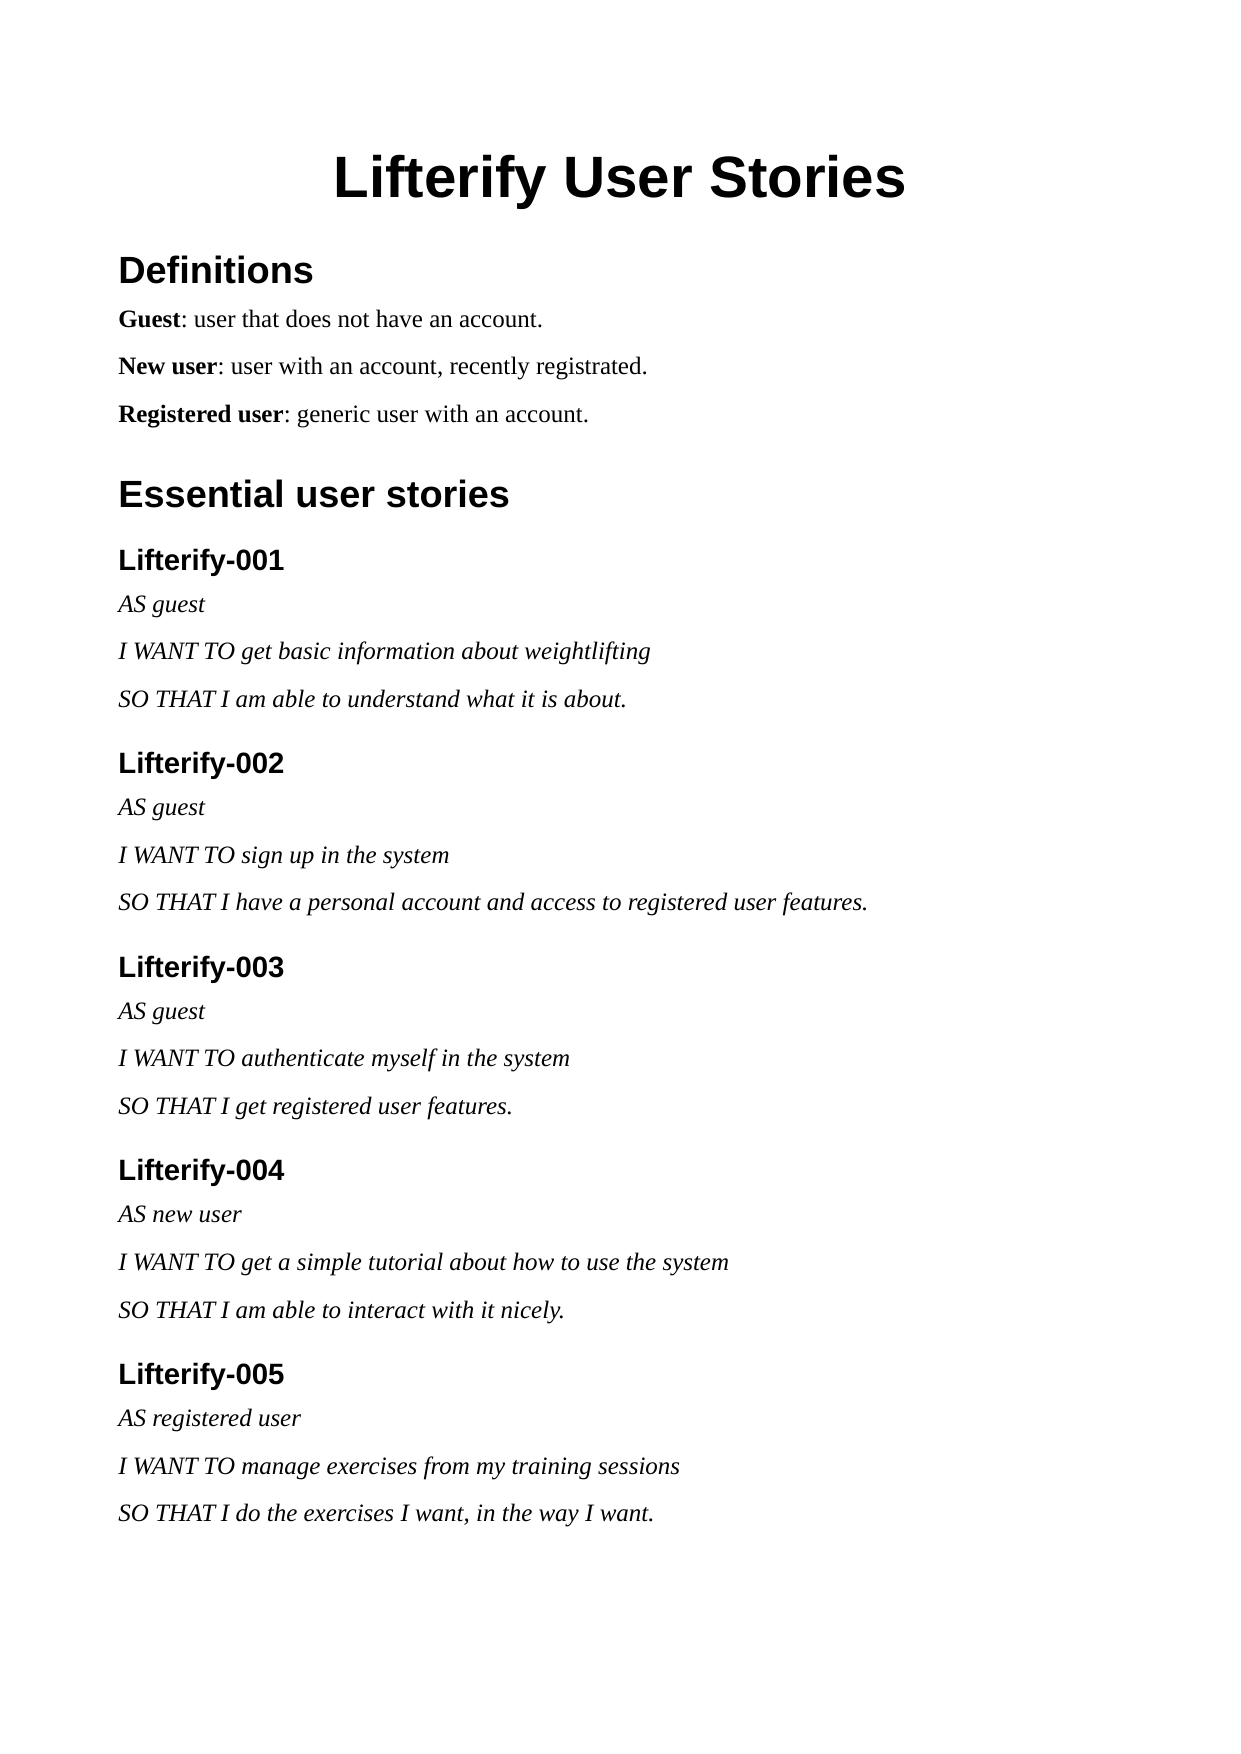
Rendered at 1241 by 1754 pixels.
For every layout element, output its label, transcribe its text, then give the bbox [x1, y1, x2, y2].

subtitle Lifterify-001 [118, 542, 1122, 576]
subtitle Definitions [118, 248, 1122, 291]
subtitle Lifterify-005 [118, 1357, 1122, 1391]
text AS guest [118, 589, 1122, 617]
text I WANT TO get basic information about weightlifting [118, 636, 1122, 665]
text SO THAT I do the exercises I want, in the way I want. [118, 1498, 1122, 1527]
text AS guest [118, 996, 1122, 1025]
text I WANT TO sign up in the system [118, 840, 1122, 869]
text SO THAT I am able to interact with it nicely. [118, 1295, 1122, 1323]
text New user: user with an account, recently registrated. [118, 351, 1122, 380]
subtitle Lifterify-003 [118, 950, 1122, 983]
title Lifterify User Stories [118, 143, 1122, 210]
text Guest: user that does not have an account. [118, 304, 1122, 333]
subtitle Essential user stories [118, 472, 1122, 515]
subtitle Lifterify-004 [118, 1153, 1122, 1187]
text I WANT TO authenticate myself in the system [118, 1043, 1122, 1072]
text Registered user: generic user with an account. [118, 399, 1122, 428]
text AS new user [118, 1199, 1122, 1228]
text SO THAT I get registered user features. [118, 1091, 1122, 1120]
text I WANT TO manage exercises from my training sessions [118, 1451, 1122, 1479]
text I WANT TO get a simple tutorial about how to use the system [118, 1247, 1122, 1276]
text AS registered user [118, 1403, 1122, 1432]
text SO THAT I have a personal account and access to registered user features. [118, 887, 1122, 916]
text AS guest [118, 792, 1122, 821]
text SO THAT I am able to understand what it is about. [118, 684, 1122, 713]
subtitle Lifterify-002 [118, 746, 1122, 780]
